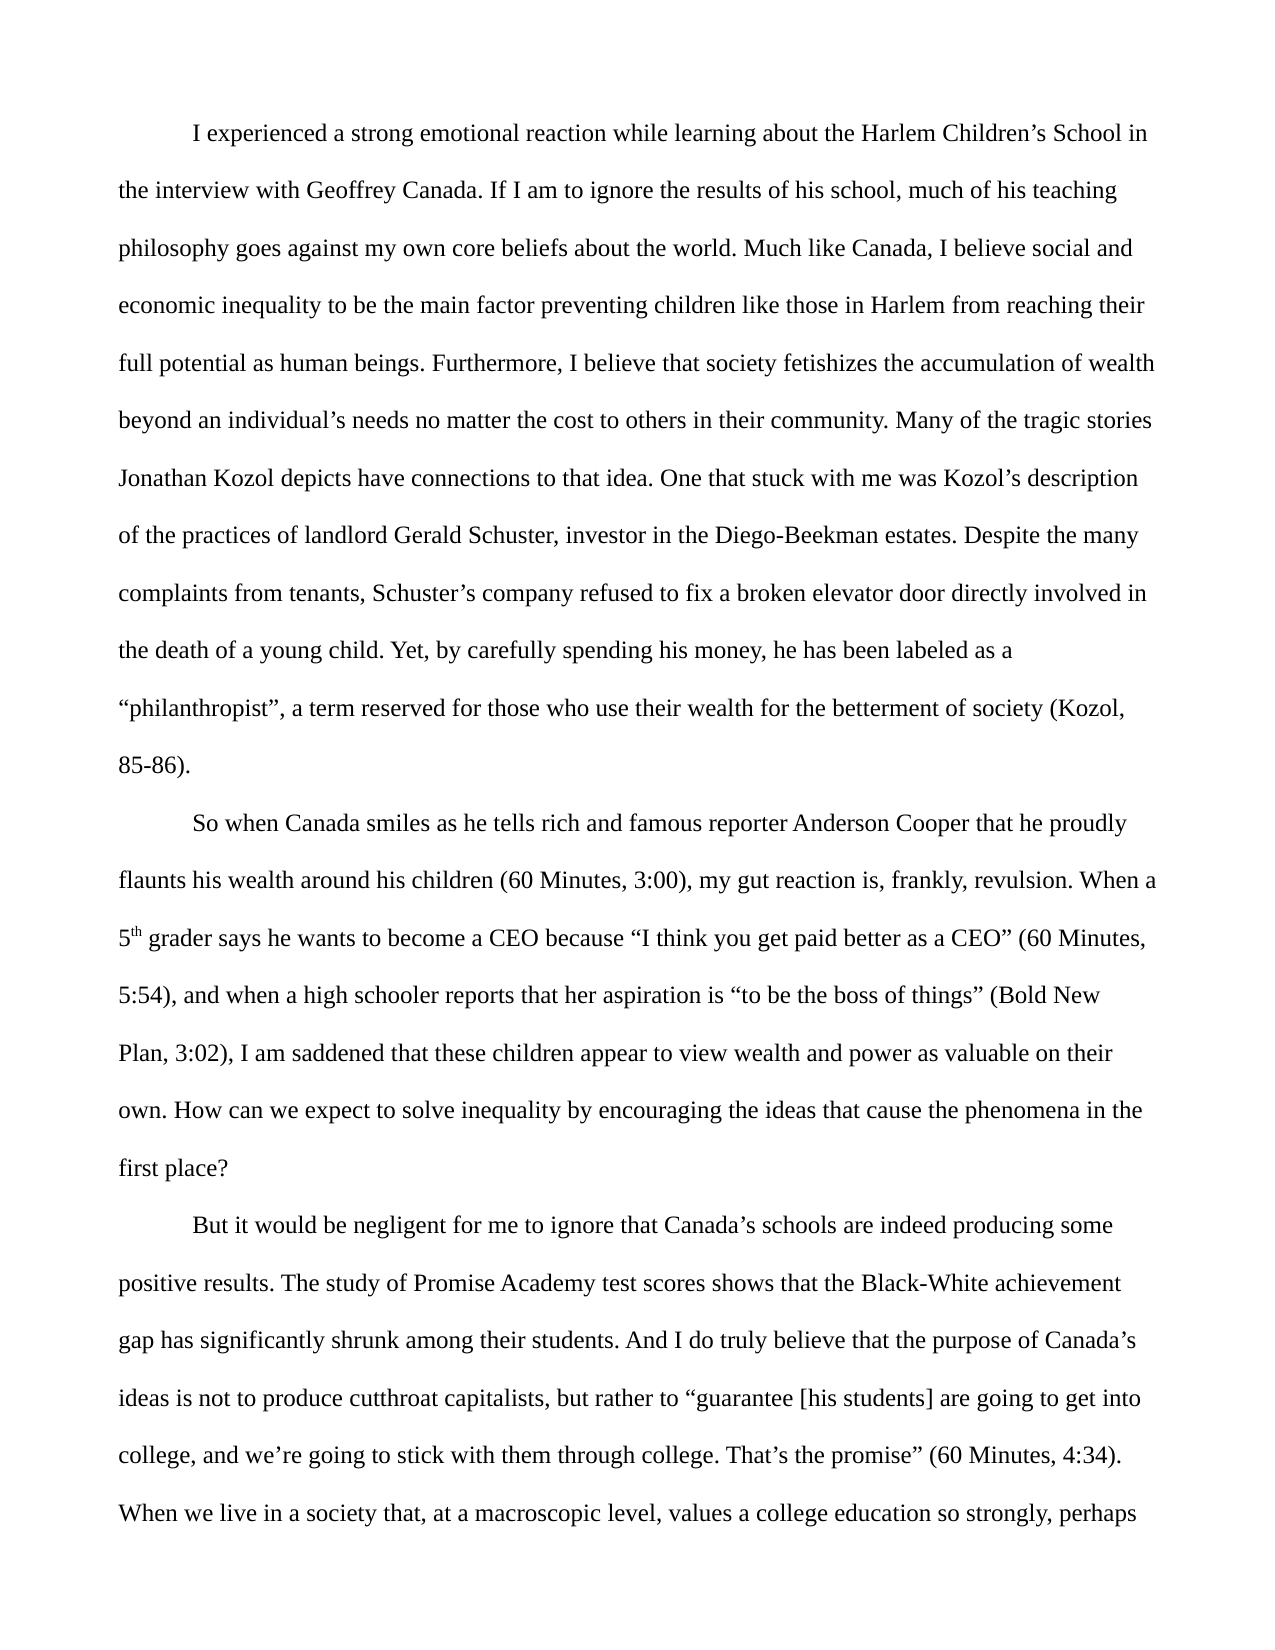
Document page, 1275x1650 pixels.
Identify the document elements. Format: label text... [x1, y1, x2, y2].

text But it would be negligent for me to ignore that Canada’s schools are indeed producing some positive results. The study of Promise Academy test scores shows that the Black-White achievement gap has significantly shrunk among their students. And I do truly believe that the purpose of Canada’s ideas is not to produce cutthroat capitalists, but rather to “guarantee [his students] are going to get into college, and we’re going to stick with them through college. That’s the promise” (60 Minutes, 4:34). When we live in a society that, at a macroscopic level, values a college education so strongly, perhaps [118, 1211, 1157, 1527]
text So when Canada smiles as he tells rich and famous reporter Anderson Cooper that he proudly flaunts his wealth around his children (60 Minutes, 3:00), my gut reaction is, frankly, revulsion. When a 5th grader says he wants to become a CEO because “I think you get paid better as a CEO” (60 Minutes, 5:54), and when a high schooler reports that her aspiration is “to be the boss of things” (Bold New Plan, 3:02), I am saddened that these children appear to view wealth and power as valuable on their own. How can we expect to solve inequality by encouraging the ideas that cause the phenomena in the first place? [118, 808, 1157, 1182]
text I experienced a strong emotional reaction while learning about the Harlem Children’s School in the interview with Geoffrey Canada. If I am to ignore the results of his school, much of his teaching philosophy goes against my own core beliefs about the world. Much like Canada, I believe social and economic inequality to be the main factor preventing children like those in Harlem from reaching their full potential as human beings. Furthermore, I believe that society fetishizes the accumulation of wealth beyond an individual’s needs no matter the cost to others in their community. Many of the tragic stories Jonathan Kozol depicts have connections to that idea. One that stuck with me was Kozol’s description of the practices of landlord Gerald Schuster, investor in the Diego-Beekman estates. Despite the many complaints from tenants, Schuster’s company refused to fix a broken elevator door directly involved in the death of a young child. Yet, by carefully spending his money, he has been labeled as a “philanthropist”, a term reserved for those who use their wealth for the betterment of society (Kozol, 85-86). [118, 118, 1157, 779]
